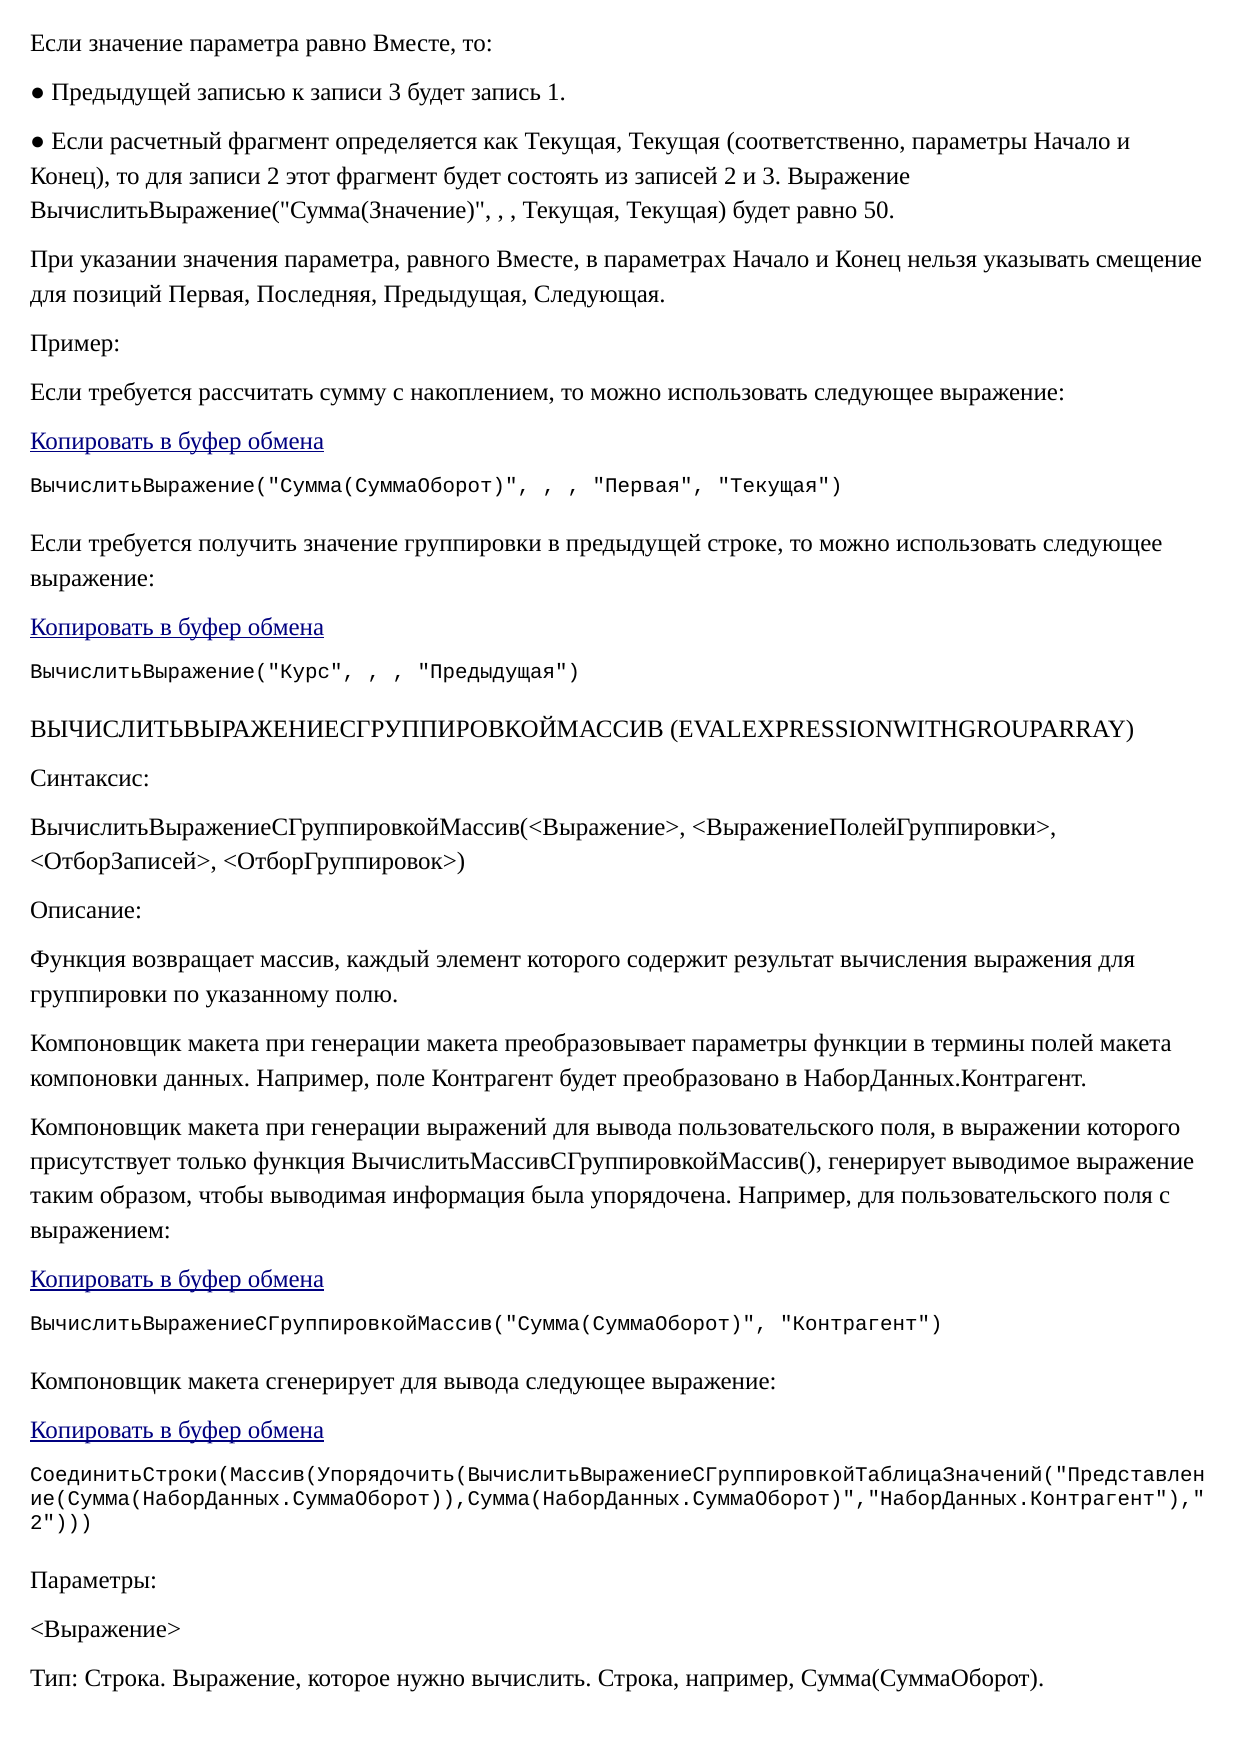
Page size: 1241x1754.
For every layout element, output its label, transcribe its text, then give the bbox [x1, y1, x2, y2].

text ВЫЧИСЛИТЬВЫРАЖЕНИЕСГРУППИРОВКОЙМАССИВ (EVALEXPRESSIONWITHGROUPARRAY) [30, 714, 1211, 743]
text Компоновщик макета при генерации выражений для вывода пользовательского поля, в выражении которого присутствует только функция ВычислитьМассивСГруппировкойМассив(), генерирует выводимое выражение таким образом, чтобы выводимая информация была упорядочена. Например, для пользовательского поля с выражением: [30, 1112, 1211, 1244]
text Параметры: [30, 1565, 1211, 1594]
text Компоновщик макета сгенерирует для вывода следующее выражение: [30, 1366, 1211, 1395]
text Тип: Строка. Выражение, которое нужно вычислить. Строка, например, Сумма(СуммаОборот). [30, 1663, 1211, 1692]
text <Выражение> [30, 1614, 1211, 1643]
text СоединитьСтроки(Массив(Упорядочить(ВычислитьВыражениеСГруппировкойТаблицаЗначений("Представление(Сумма(НаборДанных.СуммаОборот)),Сумма(НаборДанных.СуммаОборот)","НаборДанных.Контрагент"),"2"))) [30, 1464, 1211, 1535]
text ВычислитьВыражение("Сумма(СуммаОборот)", , , "Первая", "Текущая") [30, 475, 1211, 499]
text Копировать в буфер обмена [30, 1264, 1211, 1293]
text ВычислитьВыражениеСГруппировкойМассив(<Выражение>, <ВыражениеПолейГруппировки>, <ОтборЗаписей>, <ОтборГруппировок>) [30, 812, 1211, 875]
text Если значение параметра равно Вместе, то: [30, 28, 1211, 57]
text Копировать в буфер обмена [30, 426, 1211, 455]
text ● Если расчетный фрагмент определяется как Текущая, Текущая (соответственно, параметры Начало и Конец), то для записи 2 этот фрагмент будет состоять из записей 2 и 3. Выражение ВычислитьВыражение("Сумма(Значение)", , , Текущая, Текущая) будет равно 50. [30, 126, 1211, 224]
text ВычислитьВыражениеСГруппировкойМассив("Сумма(СуммаОборот)", "Контрагент") [30, 1313, 1211, 1337]
text Функция возвращает массив, каждый элемент которого содержит результат вычисления выражения для группировки по указанному полю. [30, 944, 1211, 1008]
text Копировать в буфер обмена [30, 1415, 1211, 1444]
text Если требуется рассчитать сумму с накоплением, то можно использовать следующее выражение: [30, 377, 1211, 406]
text Пример: [30, 328, 1211, 357]
text Компоновщик макета при генерации макета преобразовывает параметры функции в термины полей макета компоновки данных. Например, поле Контрагент будет преобразовано в НаборДанных.Контрагент. [30, 1028, 1211, 1091]
text Синтаксис: [30, 763, 1211, 792]
text Если требуется получить значение группировки в предыдущей строке, то можно использовать следующее выражение: [30, 528, 1211, 591]
text ВычислитьВыражение("Курс", , , "Предыдущая") [30, 661, 1211, 684]
text Копировать в буфер обмена [30, 612, 1211, 640]
text Описание: [30, 896, 1211, 924]
text ● Предыдущей записью к записи 3 будет запись 1. [30, 77, 1211, 106]
text При указании значения параметра, равного Вместе, в параметрах Начало и Конец нельзя указывать смещение для позиций Первая, Последняя, Предыдущая, Следующая. [30, 244, 1211, 307]
